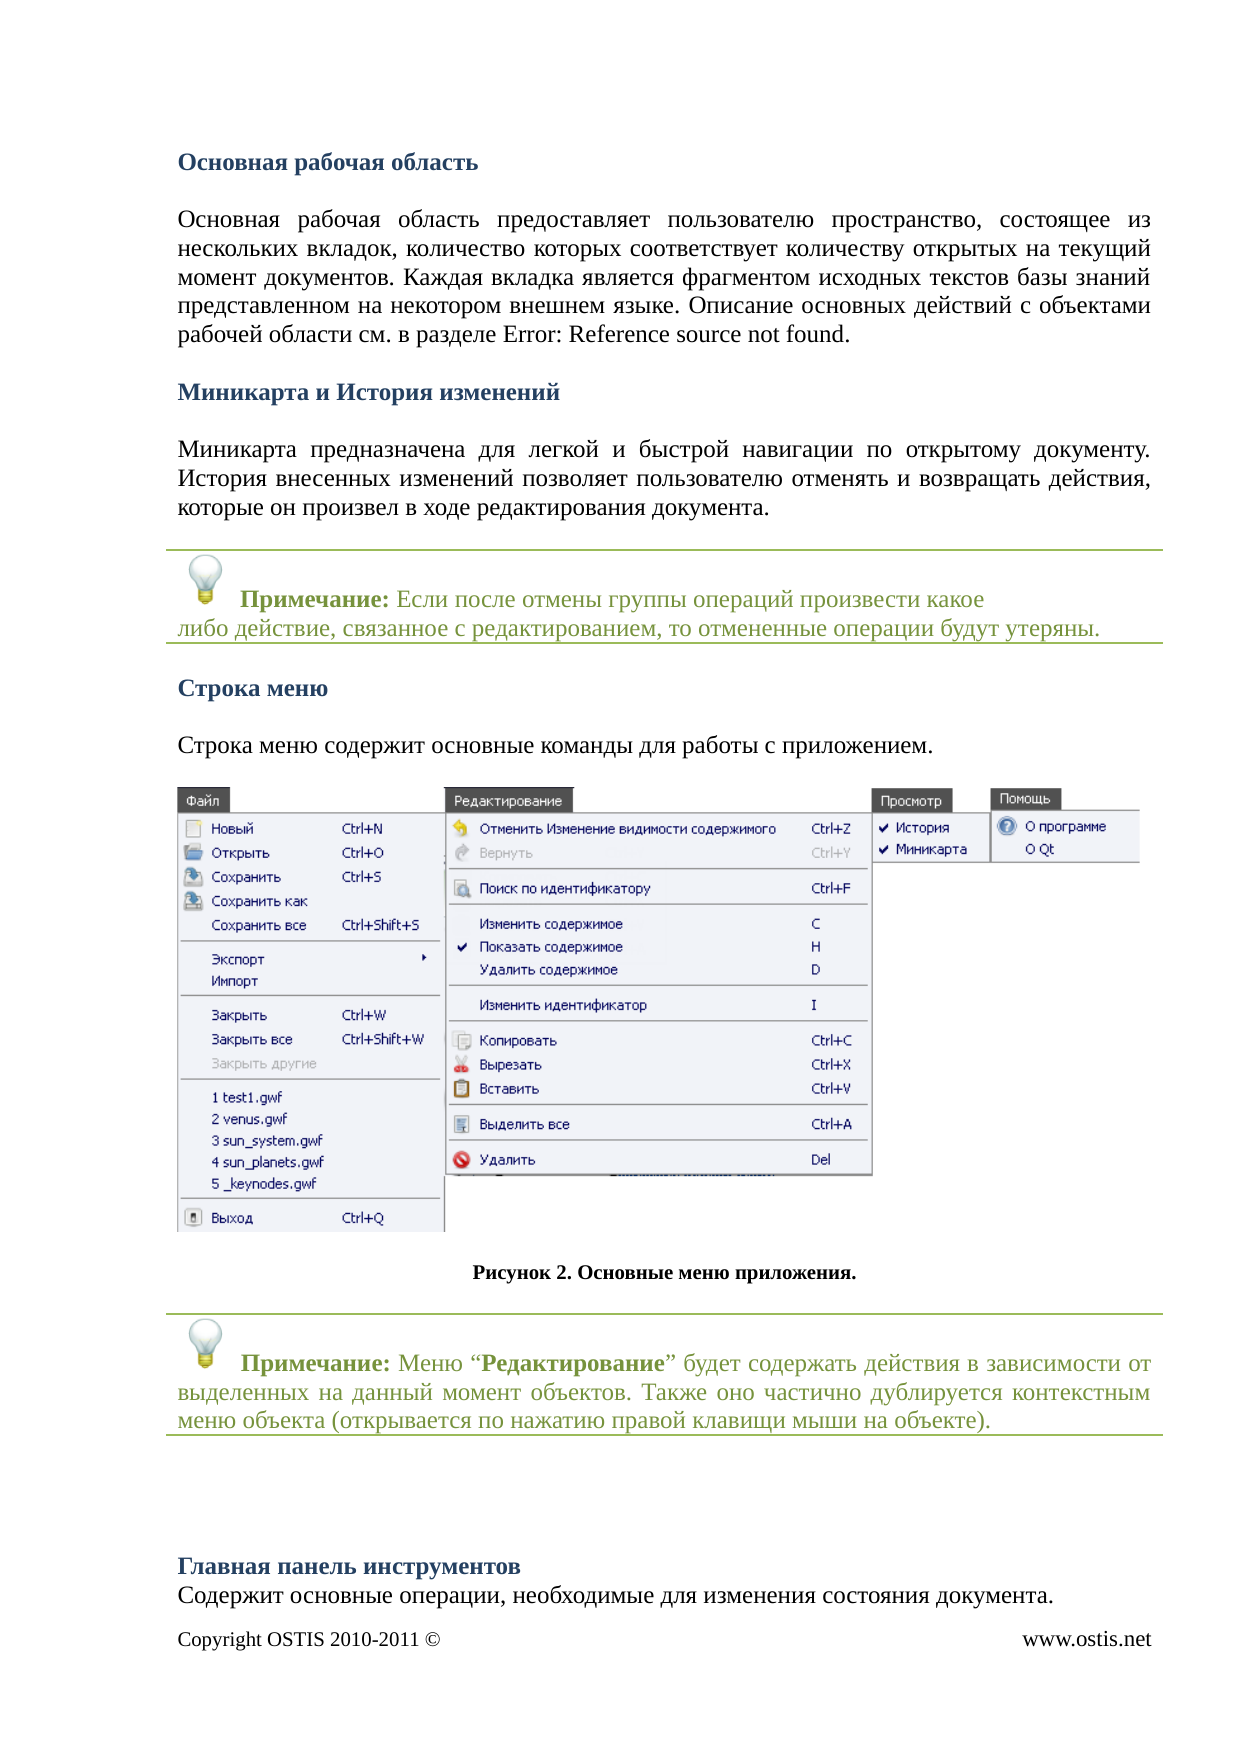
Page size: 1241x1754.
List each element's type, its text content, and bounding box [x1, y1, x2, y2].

table_header Примечание: Если после отмены группы операций произвести какое либо действие, связанное с редактированием, то отмененные операции будут утеряны. [166, 551, 1163, 642]
text Миникарта и История изменений [177, 377, 1152, 406]
text Строка меню содержит основные команды для работы с приложением. [177, 730, 1152, 759]
text Содержит основные операции, необходимые для изменения состояния документа. [177, 1580, 1152, 1609]
picture [177, 551, 234, 608]
picture [177, 1315, 234, 1372]
text Основная рабочая область [177, 147, 1152, 176]
table_header Примечание: Меню “Редактирование” будет содержать действия в зависимости от выделенных на данный момент объектов. Также оно частично дублируется контекстным меню объекта (открывается по нажатию правой клавищи мыши на объекте). [166, 1315, 1163, 1434]
text Главная панель инструментов [177, 1551, 1152, 1580]
text Основная рабочая область предоставляет пользователю пространство, состоящее из нескольких вкладок, количество которых соответствует количеству открытых на текущий момент документов. Каждая вкладка является фрагментом исходных текстов базы знаний представленном на некотором внешнем языке. Описание основных действий с объектами рабочей области см. в разделе Ошибка: источник перекрестной ссылки не найден. [177, 204, 1152, 348]
text Миникарта предназначена для легкой и быстрой навигации по открытому документу. История внесенных изменений позволяет пользователю отменять и возвращать действия, которые он произвел в ходе редактирования документа. [177, 434, 1152, 521]
picture [177, 787, 1140, 1232]
text Рисунок 2. Основные меню приложения. [177, 1260, 1152, 1284]
text Строка меню [177, 673, 1152, 701]
